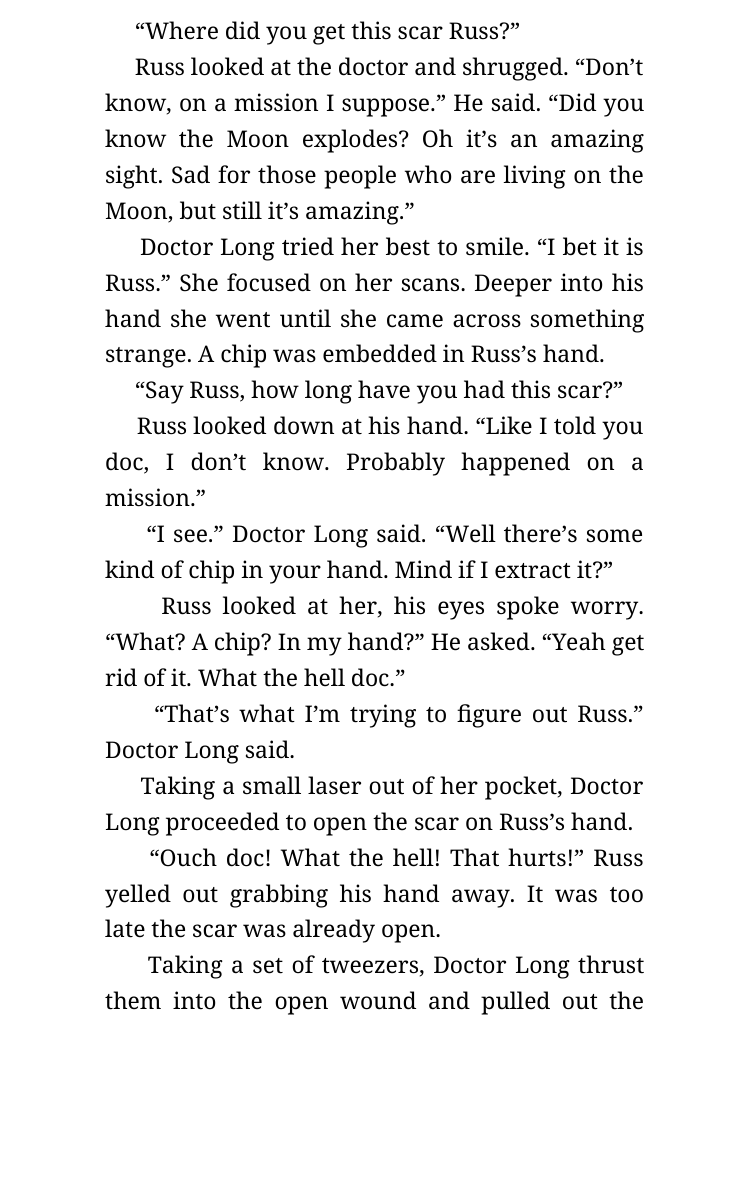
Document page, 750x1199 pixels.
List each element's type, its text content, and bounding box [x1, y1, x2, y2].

text “Say Russ, how long have you had this scar?” [105, 374, 645, 406]
text “I see.” Doctor Long said. “Well there’s some kind of chip in your hand. Mind if I extract it?” [105, 518, 645, 585]
text “Where did you get this scar Russ?” [105, 15, 645, 46]
text Taking a set of tweezers, Doctor Long thrust them into the open wound and pulled out the [105, 949, 645, 1017]
text “Ouch doc! What the hell! That hurts!” Russ yelled out grabbing his hand away. It was too late the scar was already open. [105, 842, 645, 945]
text Doctor Long tried her best to smile. “I bet it is Russ.” She focused on her scans. Deeper into his hand she went until she came across something strange. A chip was embedded in Russ’s hand. [105, 231, 645, 370]
text “That’s what I’m trying to figure out Russ.” Doctor Long said. [105, 698, 645, 765]
text Russ looked at her, his eyes spoke worry. “What? A chip? In my hand?” He asked. “Yeah get rid of it. What the hell doc.” [105, 590, 645, 693]
text Russ looked down at his hand. “Like I told you doc, I don’t know. Probably happened on a mission.” [105, 410, 645, 513]
text Russ looked at the doctor and shrugged. “Don’t know, on a mission I suppose.” He said. “Did you know the Moon explodes? Oh it’s an amazing sight. Sad for those people who are living on the Moon, but still it’s amazing.” [105, 51, 645, 226]
text Taking a small laser out of her pocket, Doctor Long proceeded to open the scar on Russ’s hand. [105, 770, 645, 837]
